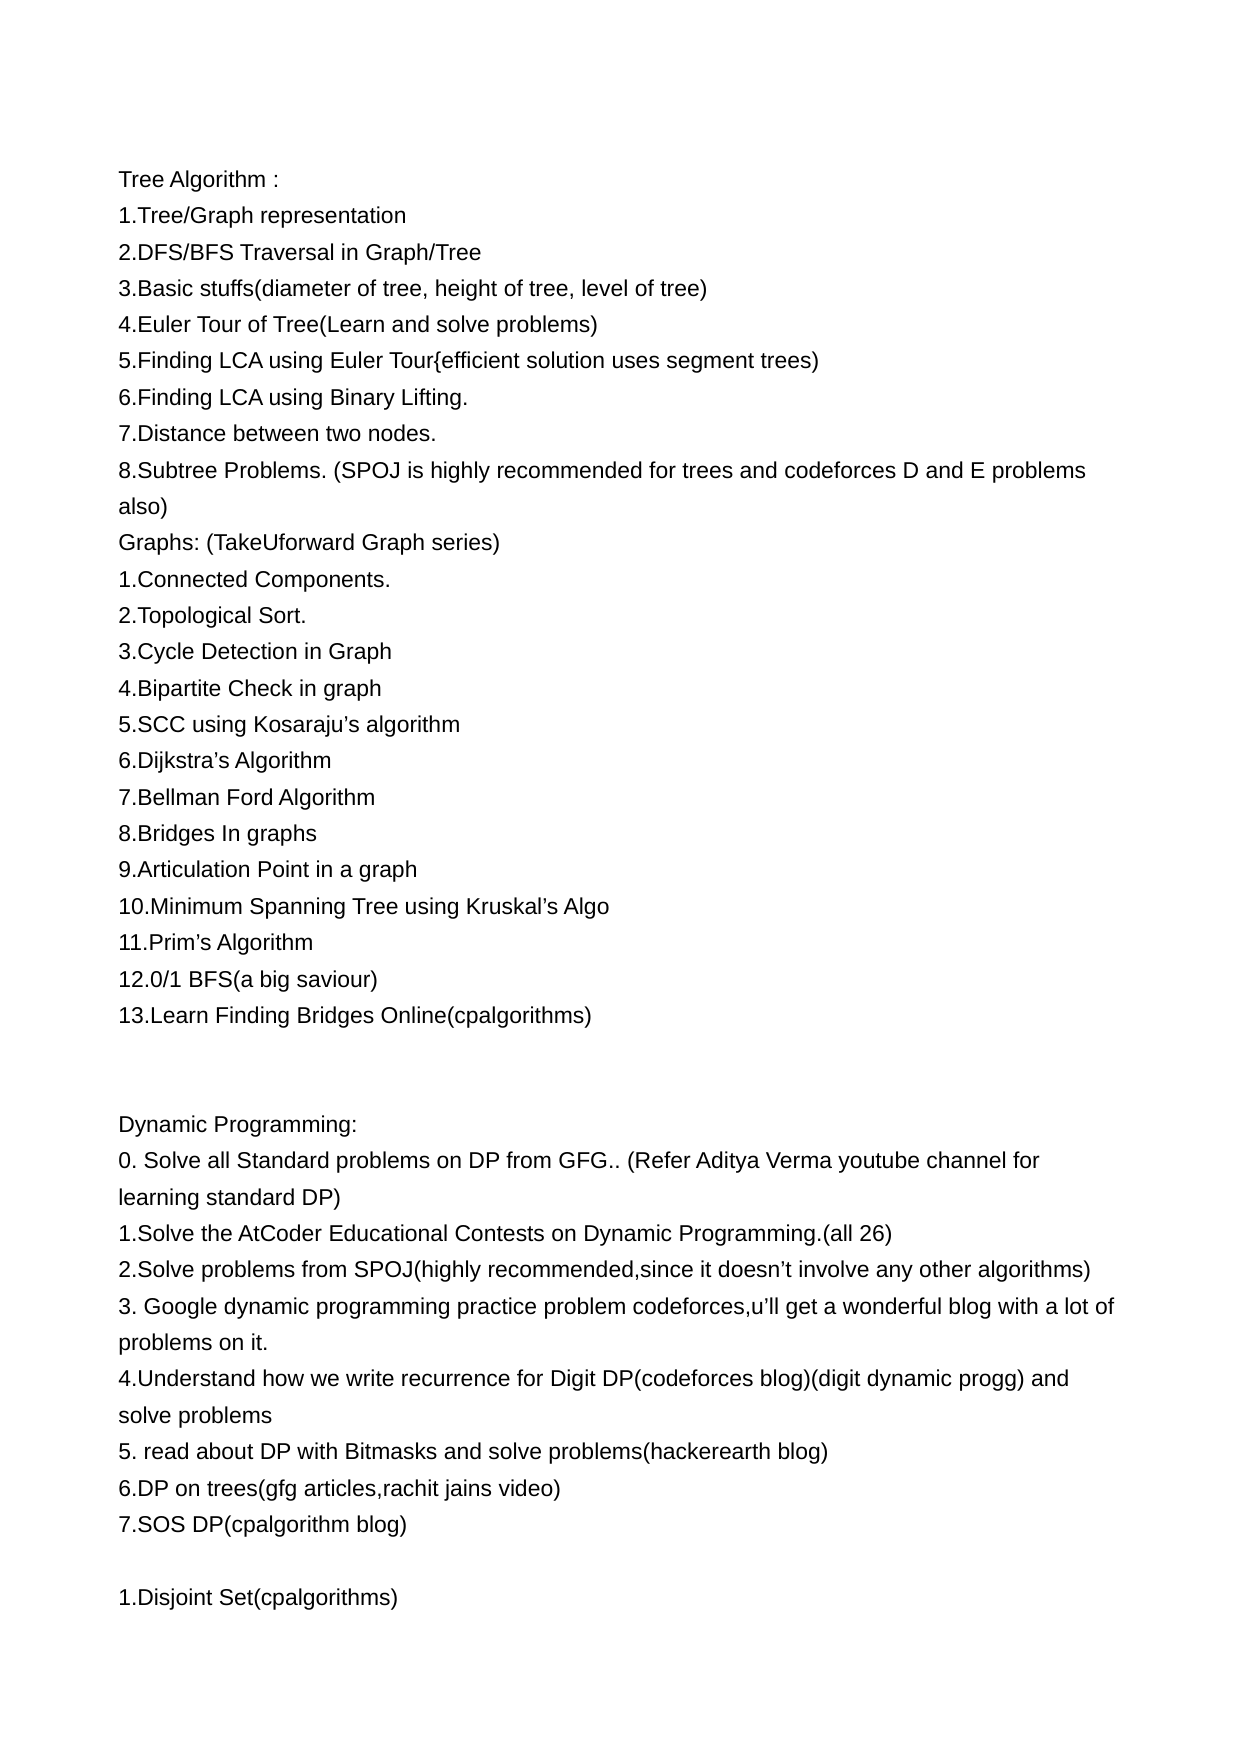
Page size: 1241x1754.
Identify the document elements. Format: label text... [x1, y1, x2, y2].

text Tree Algorithm : [118, 166, 1122, 192]
text 7.Distance between two nodes. 8.Subtree Problems. (SPOJ is highly recommended for trees and codeforces D and E problems also) [118, 420, 1122, 519]
text 6.DP on trees(gfg articles,rachit jains video) [118, 1474, 1122, 1501]
text 13.Learn Finding Bridges Online(cpalgorithms) Dynamic Programming: 0. Solve all Standard problems on DP from GFG.. (Refer Aditya Verma youtube channel for learning standard DP) 1.Solve the AtCoder Educational Contests on Dynamic Programming.(all 26) 2.Solve problems from SPOJ(highly recommended,since it doesn’t involve any other algorithms) 3. Google dynamic programming practice problem codeforces,u’ll get a wonderful blog with a lot of problems on it. 4.Understand how we write recurrence for Digit DP(codeforces blog)(digit dynamic progg) and solve problems [118, 1002, 1122, 1428]
text Graphs: (TakeUforward Graph series) 1.Connected Components. 2.Topological Sort. 3.Cycle Detection in Graph 4.Bipartite Check in graph 5.SCC using Kosaraju’s algorithm 6.Dijkstra’s Algorithm 7.Bellman Ford Algorithm 8.Bridges In graphs 9.Articulation Point in a graph 10.Minimum Spanning Tree using Kruskal’s Algo 11.Prim’s Algorithm [118, 529, 1122, 956]
text 1.Tree/Graph representation 2.DFS/BFS Traversal in Graph/Tree 3.Basic stuffs(diameter of tree, height of tree, level of tree) 4.Euler Tour of Tree(Learn and solve problems) 5.Finding LCA using Euler Tour{efficient solution uses segment trees) 6.Finding LCA using Binary Lifting. [118, 202, 1122, 410]
text 5. read about DP with Bitmasks and solve problems(hackerearth blog) [118, 1438, 1122, 1464]
text 12.0/1 BFS(a big saviour) [118, 966, 1122, 992]
text 7.SOS DP(cpalgorithm blog) 1.Disjoint Set(cpalgorithms) [118, 1511, 1122, 1610]
